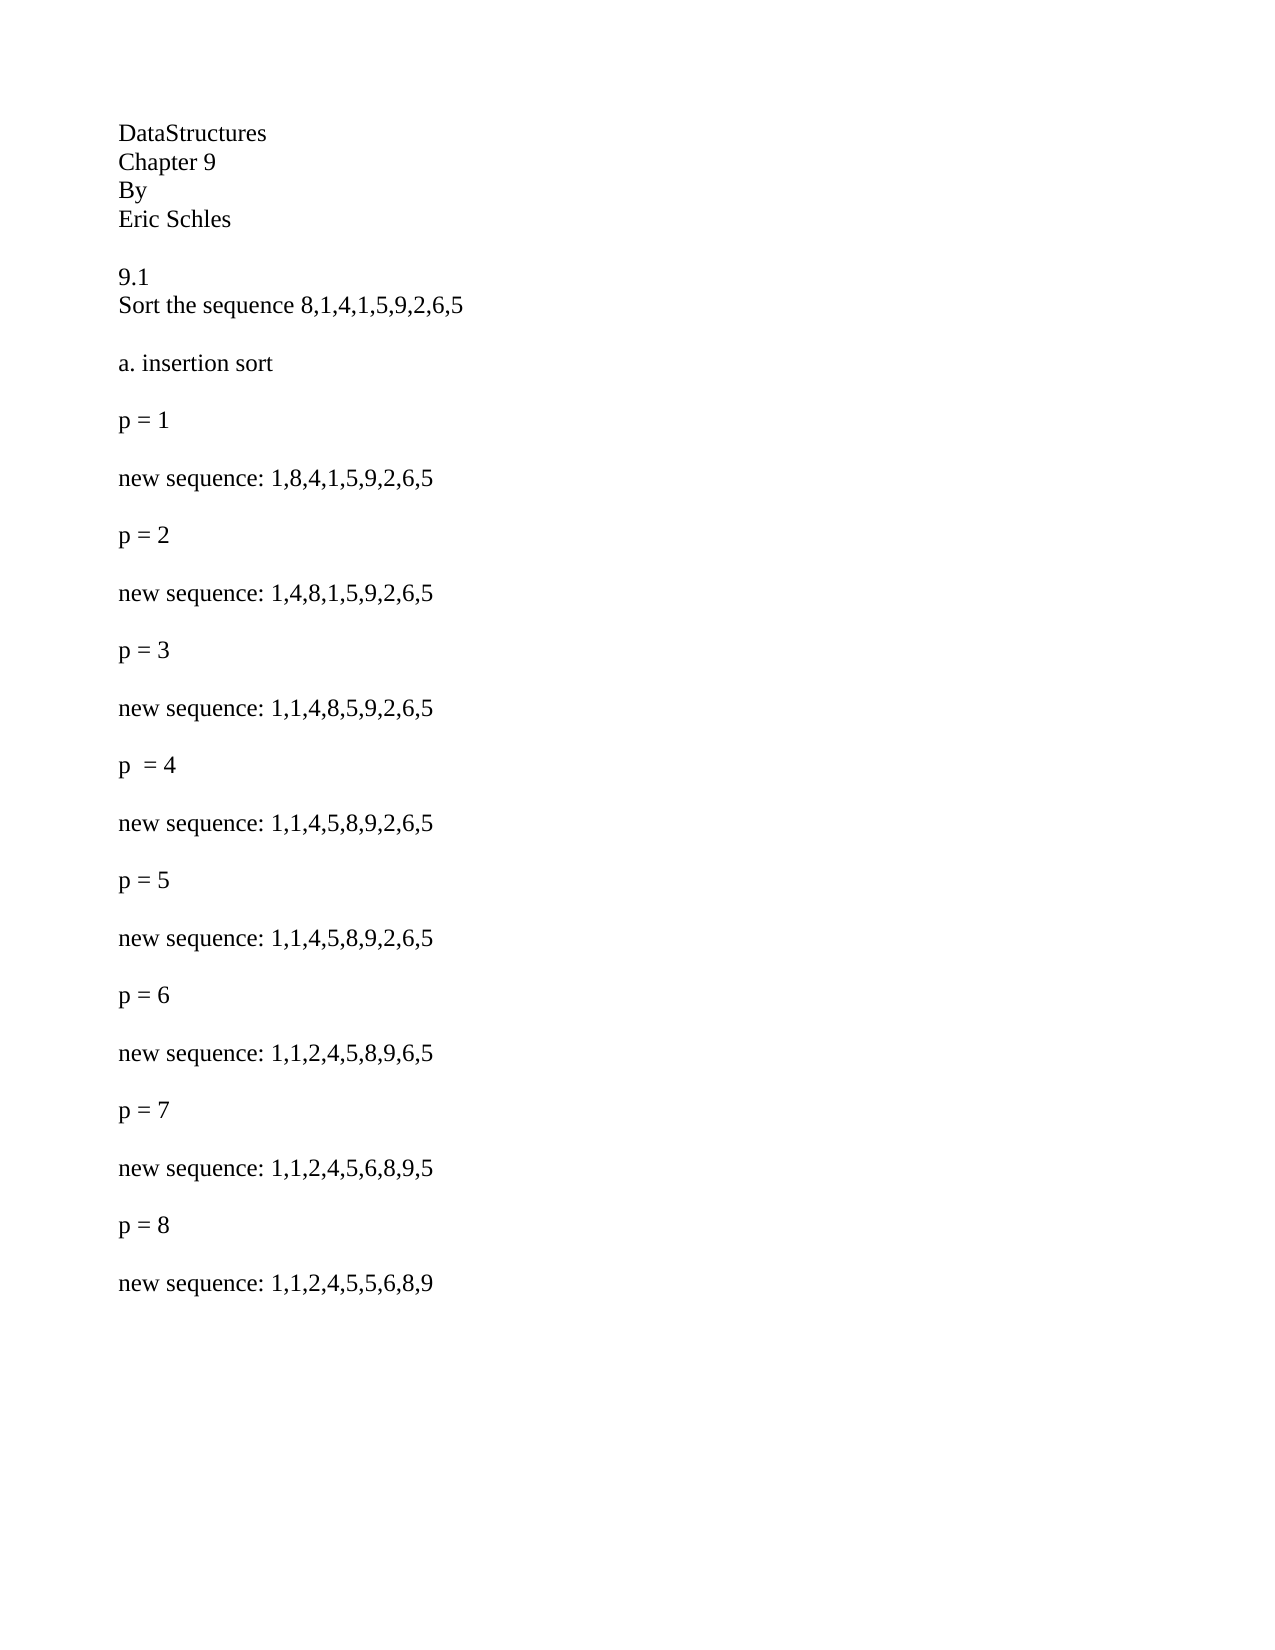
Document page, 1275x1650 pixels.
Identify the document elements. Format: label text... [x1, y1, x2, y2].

text p = 6 [118, 981, 1157, 1009]
text new sequence: 1,1,2,4,5,8,9,6,5 [118, 1038, 1157, 1067]
text By [118, 176, 1157, 204]
text p = 8 [118, 1211, 1157, 1239]
text p = 5 [118, 866, 1157, 894]
text new sequence: 1,8,4,1,5,9,2,6,5 [118, 463, 1157, 492]
text new sequence: 1,1,4,5,8,9,2,6,5 [118, 808, 1157, 837]
text Chapter 9 [118, 147, 1157, 176]
text Eric Schles [118, 204, 1157, 233]
text new sequence: 1,1,4,8,5,9,2,6,5 [118, 693, 1157, 722]
text Sort the sequence 8,1,4,1,5,9,2,6,5 [118, 291, 1157, 319]
text new sequence: 1,4,8,1,5,9,2,6,5 [118, 578, 1157, 607]
text p = 1 [118, 406, 1157, 434]
text new sequence: 1,1,4,5,8,9,2,6,5 [118, 923, 1157, 952]
text 9.1 [118, 262, 1157, 291]
text p = 3 [118, 636, 1157, 664]
text DataStructures [118, 118, 1157, 147]
text new sequence: 1,1,2,4,5,5,6,8,9 [118, 1268, 1157, 1297]
text p = 2 [118, 521, 1157, 549]
text a. insertion sort [118, 348, 1157, 377]
text new sequence: 1,1,2,4,5,6,8,9,5 [118, 1153, 1157, 1182]
text p = 7 [118, 1096, 1157, 1124]
text p = 4 [118, 751, 1157, 779]
